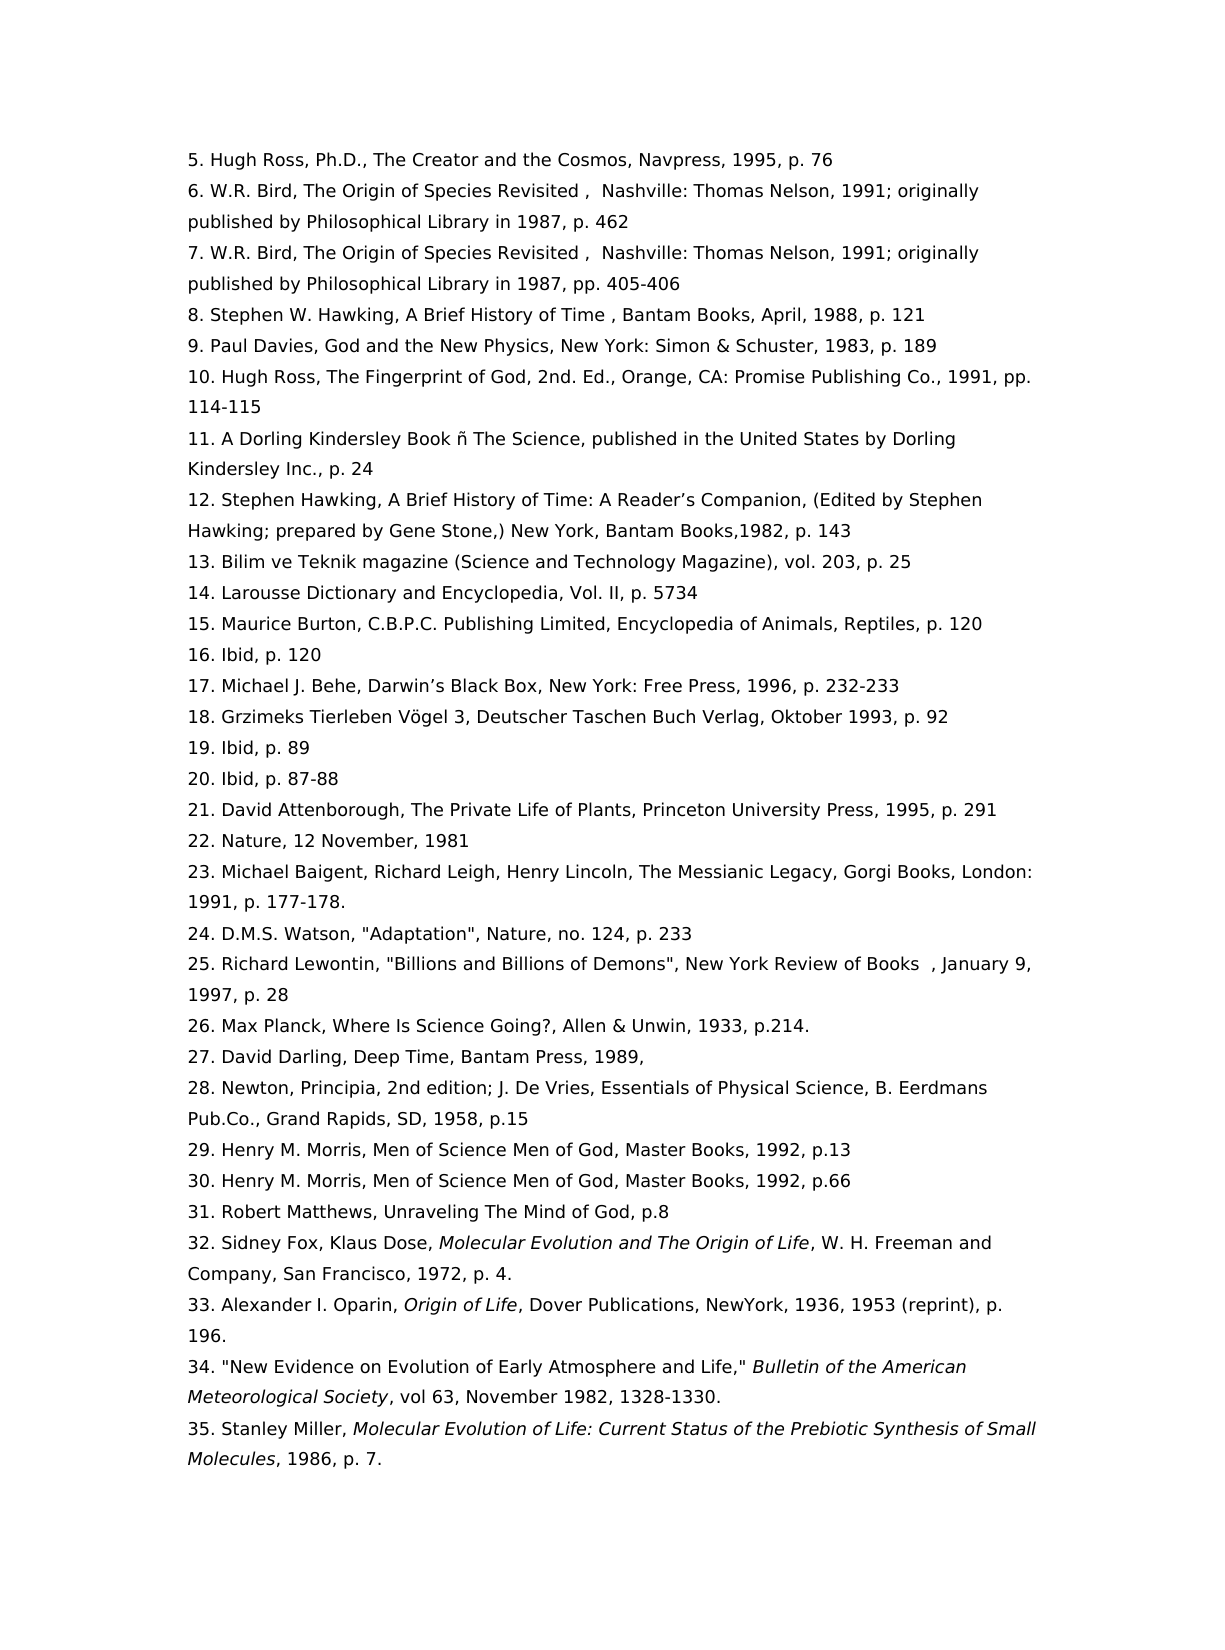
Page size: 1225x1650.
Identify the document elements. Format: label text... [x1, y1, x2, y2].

text 12. Stephen Hawking, A Brief History of Time: A Reader’s Companion, (Edited by Stephen Hawking; prepared by Gene Stone,) New York, Bantam Books,1982, p. 143 [187, 490, 1037, 542]
text 17. Michael J. Behe, Darwin’s Black Box, New York: Free Press, 1996, p. 232-233 [187, 676, 1037, 697]
text 35. Stanley Miller, Molecular Evolution of Life: Current Status of the Prebiotic Synthesis of Small Molecules, 1986, p. 7. [187, 1418, 1037, 1470]
text 16. Ibid, p. 120 [187, 645, 1037, 666]
text 23. Michael Baigent, Richard Leigh, Henry Lincoln, The Messianic Legacy, Gorgi Books, London: 1991, p. 177-178. [187, 862, 1037, 913]
text 31. Robert Matthews, Unraveling The Mind of God, p.8 [187, 1202, 1037, 1222]
text 32. Sidney Fox, Klaus Dose, Molecular Evolution and The Origin of Life, W. H. Freeman and Company, San Francisco, 1972, p. 4. [187, 1233, 1037, 1284]
text 27. David Darling, Deep Time, Bantam Press, 1989, [187, 1047, 1037, 1068]
text 14. Larousse Dictionary and Encyclopedia, Vol. II, p. 5734 [187, 583, 1037, 604]
text 21. David Attenborough, The Private Life of Plants, Princeton University Press, 1995, p. 291 [187, 800, 1037, 820]
text 29. Henry M. Morris, Men of Science Men of God, Master Books, 1992, p.13 [187, 1140, 1037, 1161]
text 18. Grzimeks Tierleben Vögel 3, Deutscher Taschen Buch Verlag, Oktober 1993, p. 92 [187, 707, 1037, 727]
text 11. A Dorling Kindersley Book ñ The Science, published in the United States by Dorling Kindersley Inc., p. 24 [187, 428, 1037, 480]
text 26. Max Planck, Where Is Science Going?, Allen & Unwin, 1933, p.214. [187, 1016, 1037, 1037]
text 6. W.R. Bird, The Origin of Species Revisited , Nashville: Thomas Nelson, 1991; originally published by Philosophical Library in 1987, p. 462 [187, 181, 1037, 232]
text 30. Henry M. Morris, Men of Science Men of God, Master Books, 1992, p.66 [187, 1171, 1037, 1192]
text 19. Ibid, p. 89 [187, 738, 1037, 758]
text 10. Hugh Ross, The Fingerprint of God, 2nd. Ed., Orange, CA: Promise Publishing Co., 1991, pp. 114-115 [187, 367, 1037, 418]
text 8. Stephen W. Hawking, A Brief History of Time , Bantam Books, April, 1988, p. 121 [187, 305, 1037, 325]
text 33. Alexander I. Oparin, Origin of Life, Dover Publications, NewYork, 1936, 1953 (reprint), p. 196. [187, 1295, 1037, 1346]
text 28. Newton, Principia, 2nd edition; J. De Vries, Essentials of Physical Science, B. Eerdmans Pub.Co., Grand Rapids, SD, 1958, p.15 [187, 1078, 1037, 1130]
text 13. Bilim ve Teknik magazine (Science and Technology Magazine), vol. 203, p. 25 [187, 552, 1037, 573]
text 9. Paul Davies, God and the New Physics, New York: Simon & Schuster, 1983, p. 189 [187, 336, 1037, 356]
text 24. D.M.S. Watson, "Adaptation", Nature, no. 124, p. 233 [187, 923, 1037, 944]
text 5. Hugh Ross, Ph.D., The Creator and the Cosmos, Navpress, 1995, p. 76 [187, 150, 1037, 171]
text 7. W.R. Bird, The Origin of Species Revisited , Nashville: Thomas Nelson, 1991; originally published by Philosophical Library in 1987, pp. 405-406 [187, 243, 1037, 294]
text 22. Nature, 12 November, 1981 [187, 831, 1037, 851]
text 34. "New Evidence on Evolution of Early Atmosphere and Life," Bulletin of the American Meteorological Society, vol 63, November 1982, 1328-1330. [187, 1357, 1037, 1408]
text 25. Richard Lewontin, "Billions and Billions of Demons", New York Review of Books , January 9, 1997, p. 28 [187, 954, 1037, 1006]
text 15. Maurice Burton, C.B.P.C. Publishing Limited, Encyclopedia of Animals, Reptiles, p. 120 [187, 614, 1037, 635]
text 20. Ibid, p. 87-88 [187, 769, 1037, 789]
